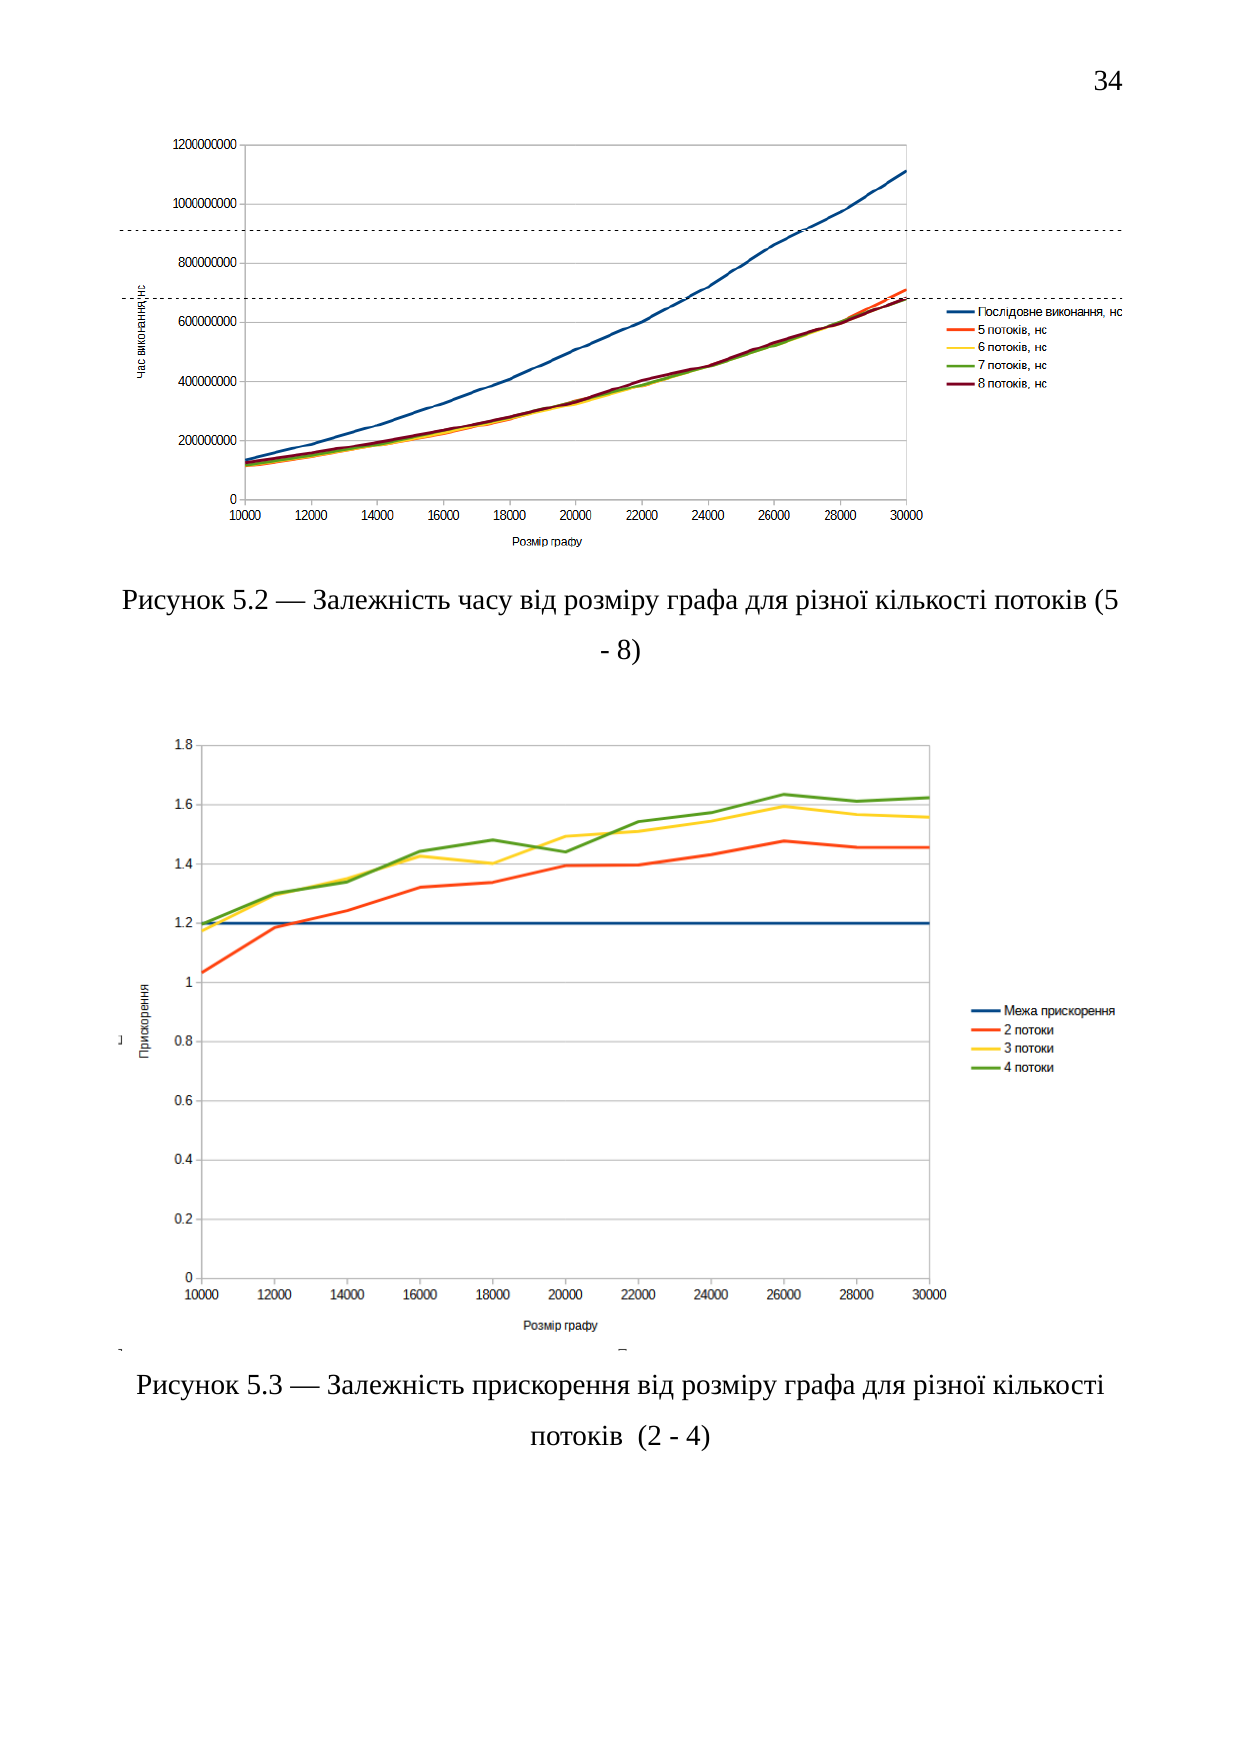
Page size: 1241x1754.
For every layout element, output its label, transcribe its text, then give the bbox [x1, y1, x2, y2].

picture [118, 130, 1123, 565]
text Рисунок 5.3 — Залежність прискорення від розміру графа для різної кількості потоків (2 - 4) [118, 1351, 1122, 1451]
text Рисунок 5.2 — Залежність часу від розміру графа для різної кількості потоків (5 - 8) [118, 565, 1122, 666]
picture [118, 732, 1123, 1351]
